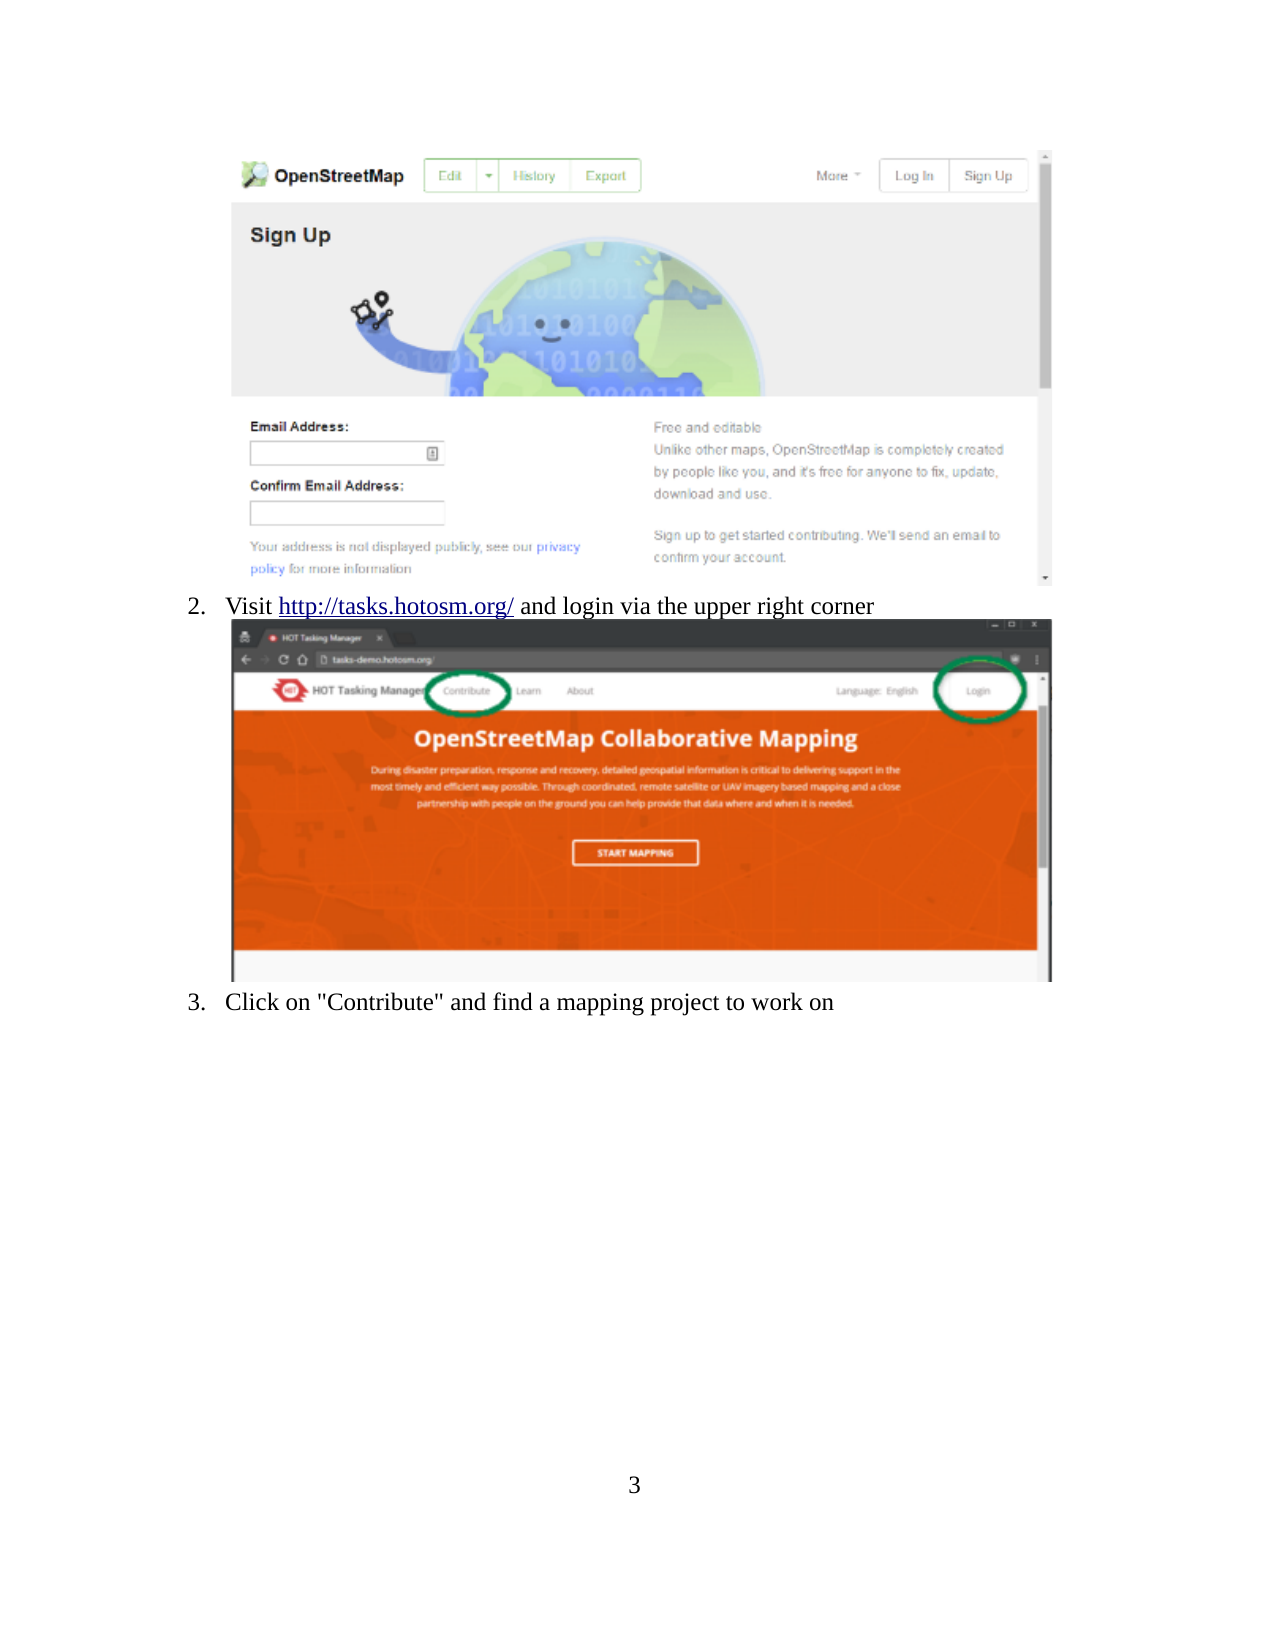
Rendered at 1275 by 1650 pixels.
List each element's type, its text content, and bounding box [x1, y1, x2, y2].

picture [231, 150, 1053, 586]
picture [231, 619, 1053, 982]
list [187, 150, 1125, 591]
list Click on "Contribute" and find a mapping project to work on [187, 987, 1125, 1016]
list Visit http://tasks.hotosm.org/ and login via the upper right corner [187, 591, 1125, 987]
